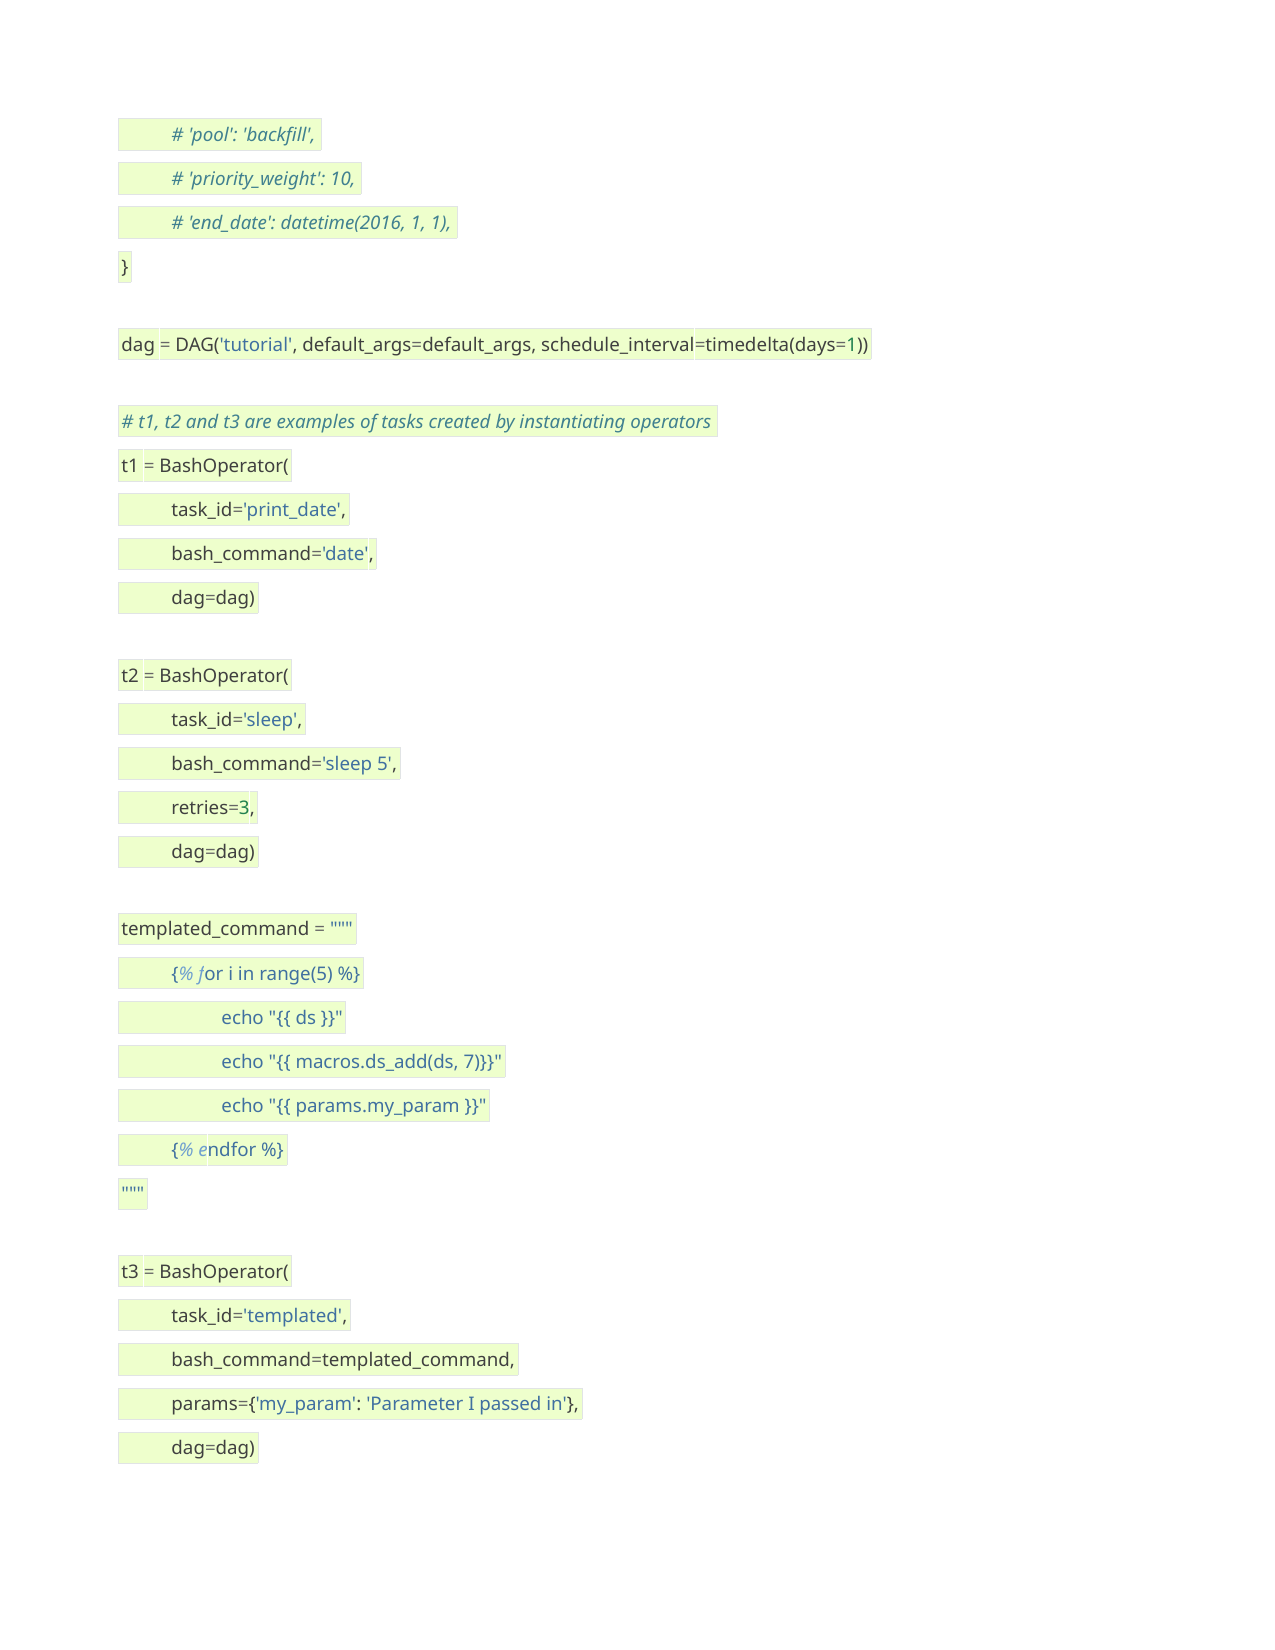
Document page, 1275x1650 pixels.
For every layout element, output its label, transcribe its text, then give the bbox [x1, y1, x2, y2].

text templated_command = """ [119, 914, 356, 944]
text [346, 1001, 1157, 1033]
text [718, 405, 1157, 437]
text # 'pool': 'backfill', [119, 119, 321, 150]
text [351, 1299, 1157, 1331]
text [306, 703, 1157, 734]
text """ [119, 1179, 147, 1209]
text [292, 659, 1157, 690]
text [364, 957, 1157, 988]
text bash_command=templated_command, [119, 1344, 518, 1375]
text [259, 582, 1157, 613]
text [401, 747, 1157, 779]
text [258, 791, 1157, 823]
text bash_command='date', [119, 539, 376, 569]
text [872, 328, 1157, 359]
text t1 = BashOperator( [119, 450, 291, 481]
text [357, 913, 1157, 944]
text retries=3, [119, 792, 257, 823]
text [292, 449, 1157, 481]
text [259, 1432, 1157, 1463]
text [583, 1387, 1157, 1419]
text # t1, t2 and t3 are examples of tasks created by instantiating operators [119, 406, 717, 436]
text task_id='templated', [119, 1300, 350, 1330]
text [506, 1045, 1157, 1077]
text echo "{{ ds }}" [119, 1002, 345, 1033]
text [292, 1255, 1157, 1286]
text # 'end_date': datetime(2016, 1, 1), [119, 207, 457, 238]
text } [119, 252, 131, 282]
text echo "{{ params.my_param }}" [119, 1090, 489, 1121]
text # 'priority_weight': 10, [119, 163, 361, 194]
text [132, 251, 1157, 282]
text {% endfor %} [119, 1135, 287, 1165]
text task_id='print_date', [119, 494, 349, 525]
text [490, 1089, 1157, 1121]
text task_id='sleep', [119, 704, 305, 734]
text bash_command='sleep 5', [119, 748, 400, 779]
text [458, 206, 1157, 238]
text t3 = BashOperator( [119, 1256, 291, 1286]
text [322, 118, 1157, 150]
text dag=dag) [119, 837, 258, 867]
text dag=dag) [119, 1433, 258, 1463]
text [377, 537, 1157, 569]
text t2 = BashOperator( [119, 660, 291, 690]
text [350, 493, 1157, 525]
text [148, 1178, 1157, 1209]
text [362, 162, 1157, 194]
text [259, 836, 1157, 867]
text dag = DAG('tutorial', default_args=default_args, schedule_interval=timedelta(days=1)) [119, 329, 871, 359]
text {% for i in range(5) %} [119, 958, 363, 988]
text dag=dag) [119, 583, 258, 613]
text params={'my_param': 'Parameter I passed in'}, [119, 1389, 582, 1419]
text [519, 1343, 1157, 1375]
text echo "{{ macros.ds_add(ds, 7)}}" [119, 1046, 505, 1077]
text [288, 1133, 1157, 1165]
